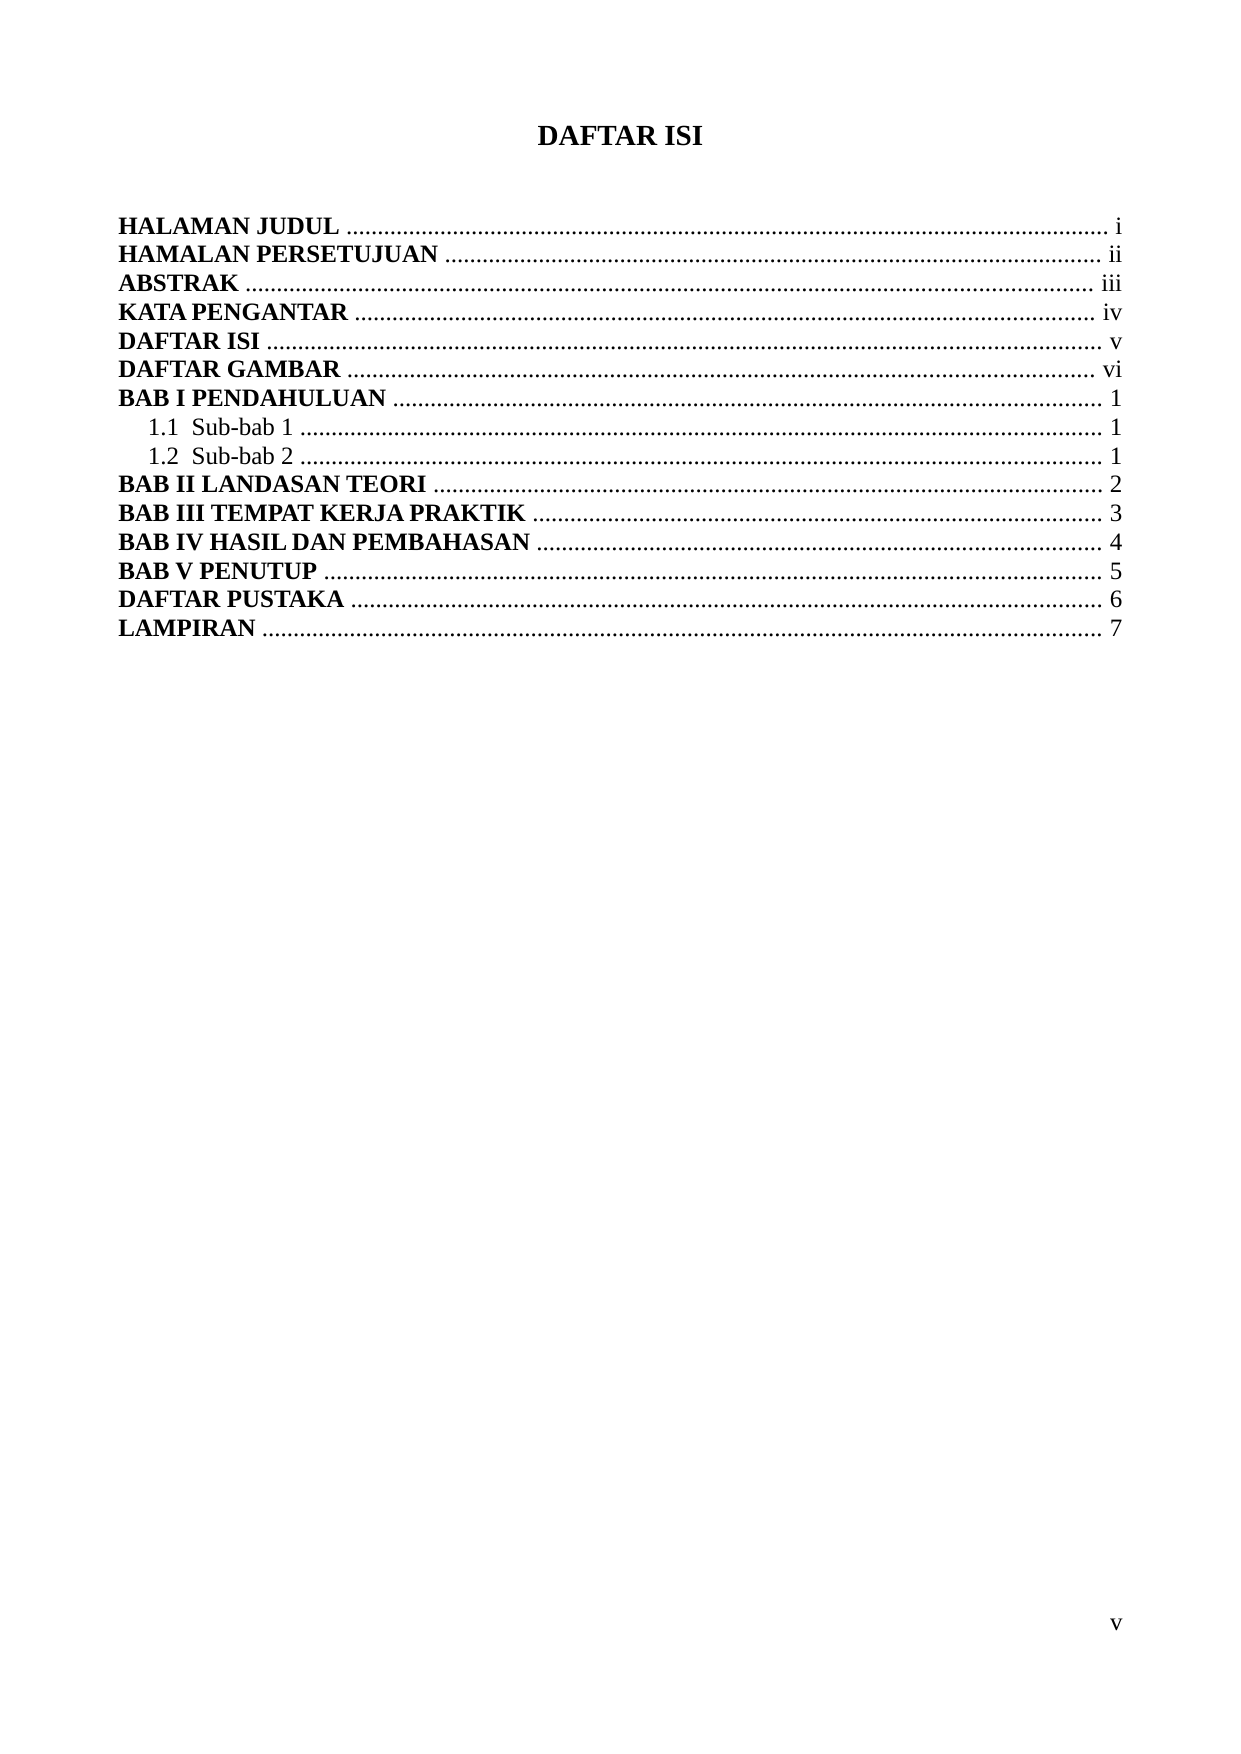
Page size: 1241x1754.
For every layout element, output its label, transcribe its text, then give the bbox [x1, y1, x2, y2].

text BAB V PENUTUP 5 [118, 556, 1122, 584]
text BAB III TEMPAT KERJA PRAKTIK 3 [118, 498, 1122, 527]
text 1.2 Sub-bab 2 1 [148, 441, 1122, 469]
text DAFTAR ISI v [118, 326, 1122, 354]
text HALAMAN JUDUL i [118, 211, 1122, 239]
text BAB II LANDASAN TEORI 2 [118, 469, 1122, 498]
text ABSTRAK iii [118, 268, 1122, 297]
text HAMALAN PERSETUJUAN ii [118, 239, 1122, 268]
text DAFTAR GAMBAR vi [118, 354, 1122, 383]
text DAFTAR PUSTAKA 6 [118, 584, 1122, 613]
text KATA PENGANTAR iv [118, 297, 1122, 326]
text 1.1 Sub-bab 1 1 [148, 412, 1122, 441]
text BAB I PENDAHULUAN 1 [118, 383, 1122, 412]
text LAMPIRAN 7 [118, 613, 1122, 642]
subtitle DAFTAR ISI [118, 118, 1122, 152]
text BAB IV HASIL DAN PEMBAHASAN 4 [118, 527, 1122, 556]
